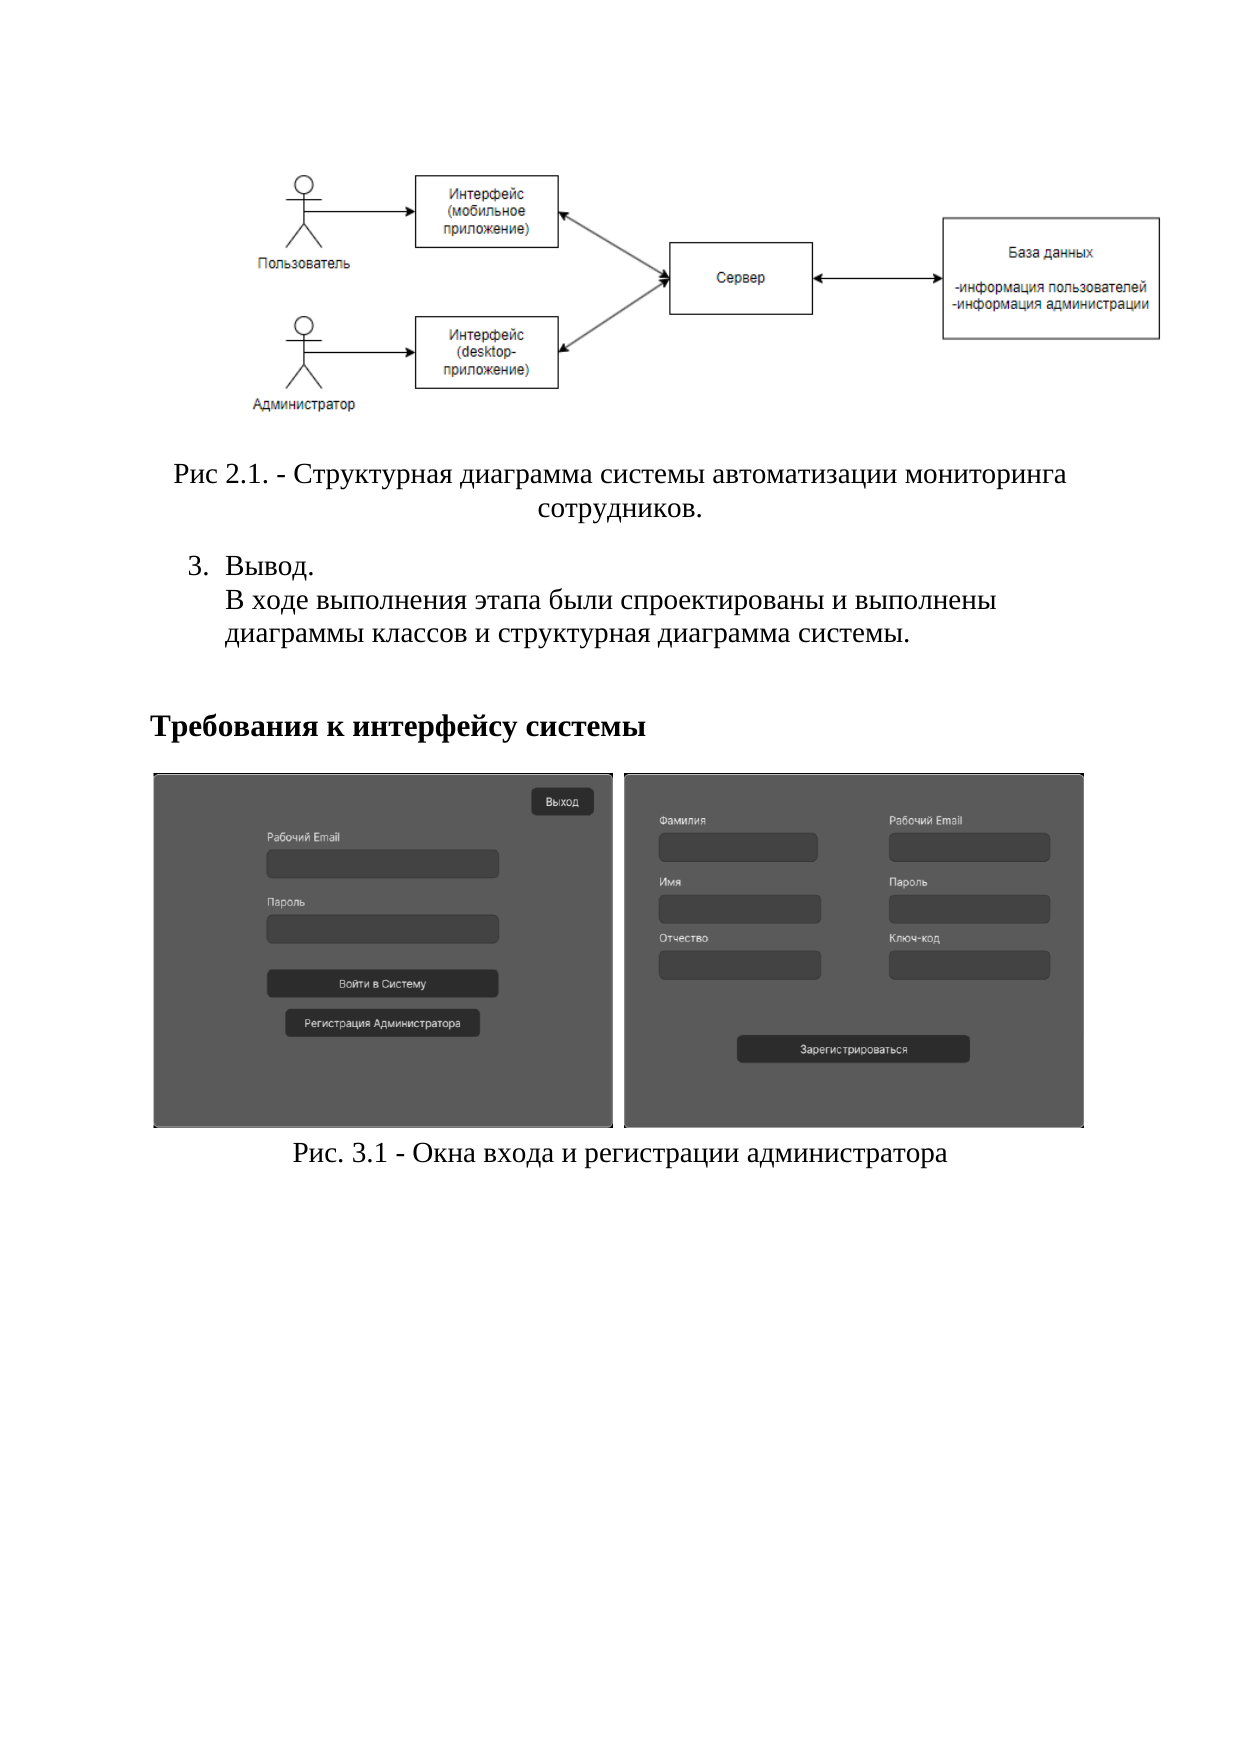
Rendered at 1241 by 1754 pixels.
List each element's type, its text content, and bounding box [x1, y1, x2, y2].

list Вывод. [187, 548, 1090, 582]
picture [225, 150, 1166, 432]
text Рис 2.1. - Структурная диаграмма системы автоматизации мониторинга сотрудников. [150, 456, 1090, 523]
subtitle Требования к интерфейсу системы [150, 707, 1090, 743]
text Рис. 3.1 - Окна входа и регистрации администратора [150, 1136, 1090, 1169]
picture [150, 768, 1091, 1136]
text В ходе выполнения этапа были спроектированы и выполнены диаграммы классов и структурная диаграмма системы. [225, 582, 1090, 649]
